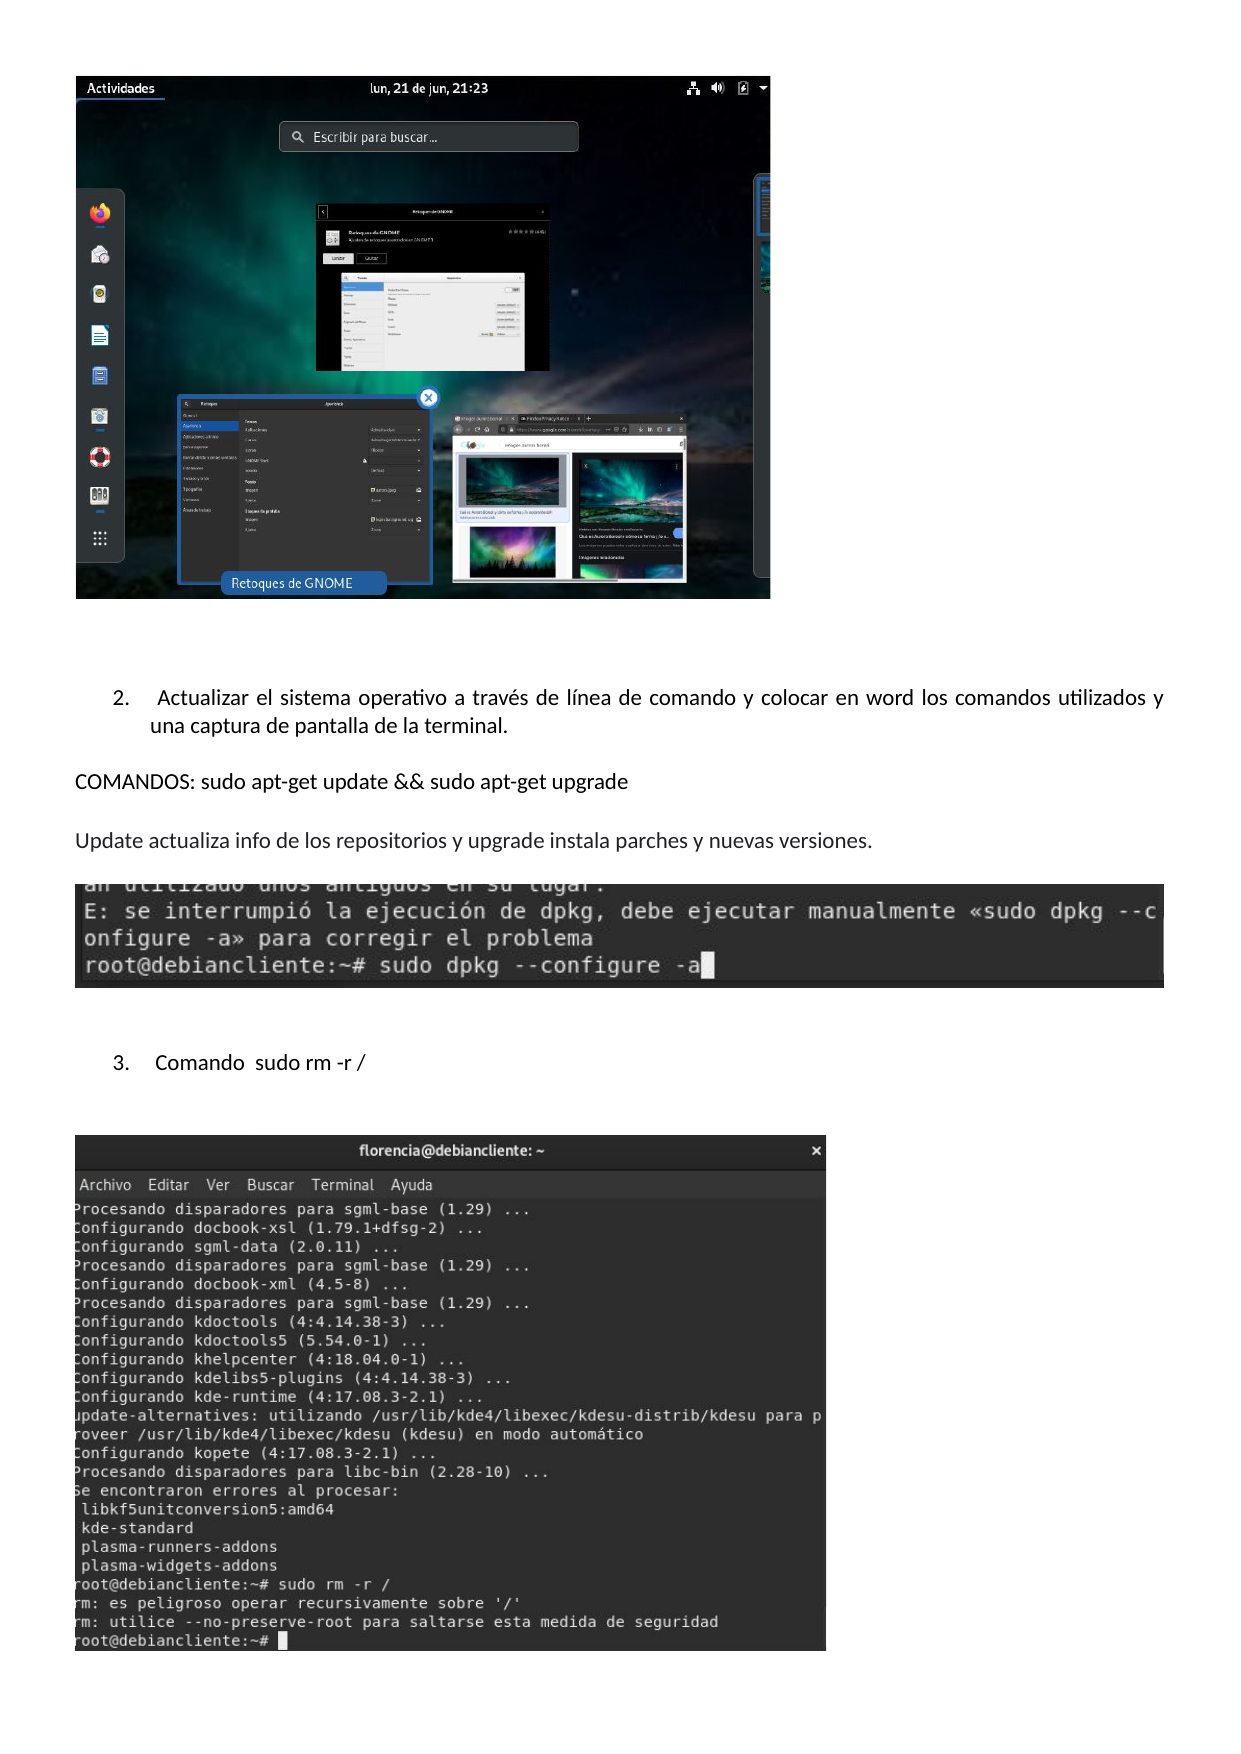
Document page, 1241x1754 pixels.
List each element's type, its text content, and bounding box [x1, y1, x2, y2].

text Update actualiza info de los repositorios y upgrade instala parches y nuevas versiones. [75, 826, 1165, 854]
list Comando sudo rm -r / [112, 1048, 1165, 1076]
text COMANDOS: sudo apt-get update && sudo apt-get upgrade [75, 767, 1165, 795]
list Actualizar el sistema operativo a través de línea de comando y colocar en word los comandos utilizados y una captura de pantalla de la terminal. [112, 683, 1165, 739]
